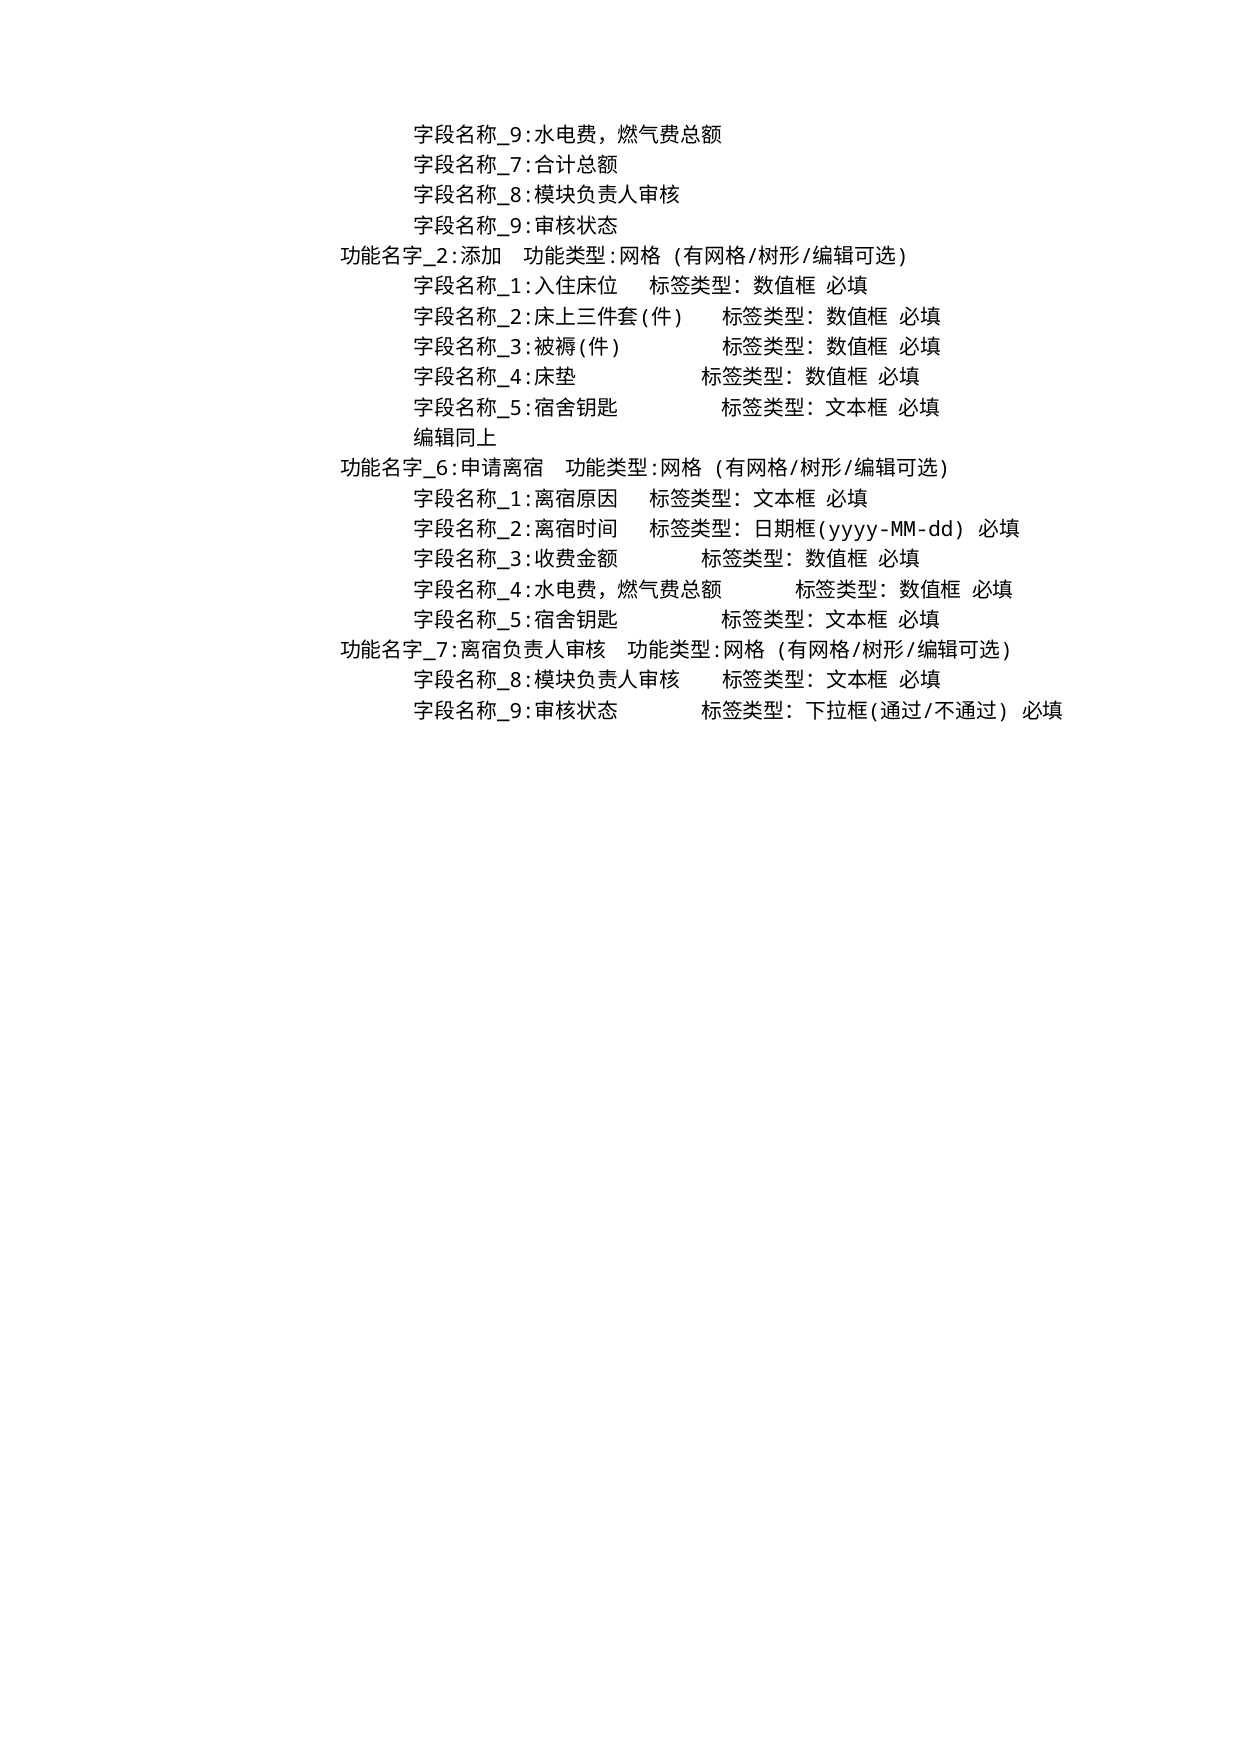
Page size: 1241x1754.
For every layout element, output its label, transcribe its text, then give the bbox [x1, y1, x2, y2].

text 字段名称_5:宿舍钥匙 标签类型：文本框 必填 [118, 391, 1122, 421]
text 字段名称_1:离宿原因 标签类型：文本框 必填 [118, 482, 1122, 512]
text 字段名称_9:水电费，燃气费总额 [118, 118, 1122, 148]
text 字段名称_2:离宿时间 标签类型：日期框(yyyy-MM-dd) 必填 [118, 512, 1122, 542]
text 字段名称_4:水电费，燃气费总额 标签类型：数值框 必填 [118, 573, 1122, 603]
text 字段名称_3:被褥(件) 标签类型：数值框 必填 [118, 330, 1122, 361]
text 功能名字_6:申请离宿 功能类型:网格 (有网格/树形/编辑可选) [118, 452, 1122, 482]
text 字段名称_9:审核状态 [118, 209, 1122, 239]
text 字段名称_3:收费金额 标签类型：数值框 必填 [118, 542, 1122, 573]
text 字段名称_7:合计总额 [118, 148, 1122, 179]
text 字段名称_8:模块负责人审核 [118, 179, 1122, 209]
text 功能名字_7:离宿负责人审核 功能类型:网格 (有网格/树形/编辑可选) [118, 633, 1122, 664]
text 字段名称_4:床垫 标签类型：数值框 必填 [118, 361, 1122, 391]
text 字段名称_2:床上三件套(件) 标签类型：数值框 必填 [118, 300, 1122, 330]
text 编辑同上 [118, 421, 1122, 452]
text 字段名称_8:模块负责人审核 标签类型：文本框 必填 [118, 664, 1122, 694]
text 功能名字_2:添加 功能类型:网格 (有网格/树形/编辑可选) [118, 239, 1122, 270]
text 字段名称_9:审核状态 标签类型：下拉框(通过/不通过) 必填 [118, 694, 1122, 724]
text 字段名称_5:宿舍钥匙 标签类型：文本框 必填 [118, 603, 1122, 633]
text 字段名称_1:入住床位 标签类型：数值框 必填 [118, 270, 1122, 300]
